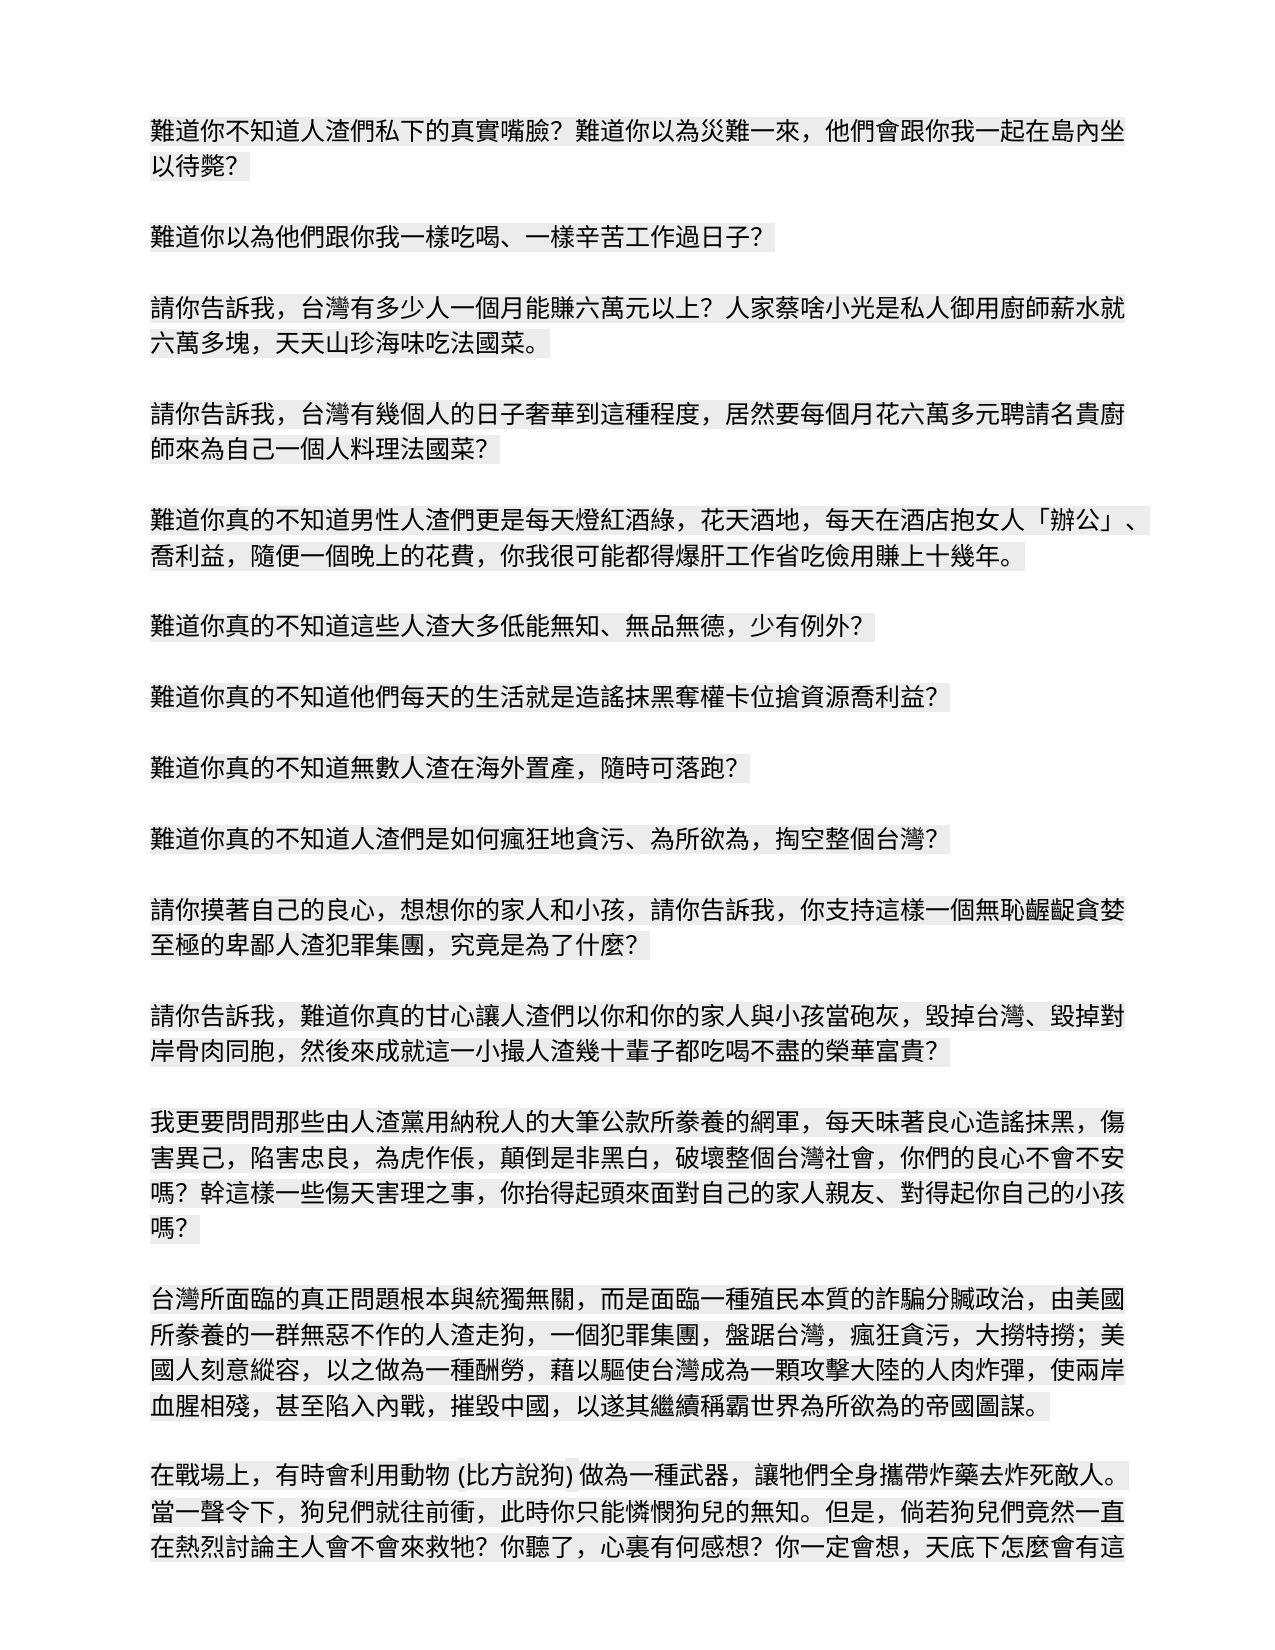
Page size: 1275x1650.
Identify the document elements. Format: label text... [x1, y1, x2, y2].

text 我對人渣黨只有一個恨字！ 陳真 2020. 10. 07. 國民黨立委提案，要求修法禁止校園伙食使用含瘦肉精之美豬及其加工品，它媽的竟然遭到范雲、吳思瑤、林宜瑾、賴品妤、黃國書、伍麗華、張廖萬堅與陳秀寶等八位綠營立委的封殺。噁心嘴臉請見： https://bit.ly/3iEirXe 要求別讓小孩的營養午餐吃到美國毒豬，連這麼卑微的要求也要封殺，它媽的還有人性嗎？ 這麼卑微的要求，到底礙著誰了？它媽的竟然連這樣也要杯葛阻擋，難道她們會讓自己的小孩吃毒豬？ 瘦肉精（萊克多巴胺）這東西，連台灣的豬都禁止食用，它媽的你要讓小孩吃？不能立法要求校園伙食禁用毒豬當食材？只能採「鼓勵」和「勸導」方式？台灣軍人不許吃，警察也不許吃，運動員也不許吃，它媽的你要孩童吃毒豬？還騙小孩說這樣的豬肉「賣相很好」，可以「增加豬農收入」，真是可惡透了頂。 衛福部有關萊克多巴胺的謊言文宣，甚至還出現在小學的營養午餐菜單背面，而且還舉辦有獎徵答，洗腦家長與學生，說萊克多巴胺有多好多棒，甚至還睜眼說瞎話說可以增加豬農收入。美國毒豬的進口，害得台灣豬農都要去跳海了，竟然也能瞎掰說萊克多巴胺「可以提高養豬戶的利潤」。他媽的毒豬既然有那麼好，那我請你吃啊，我願意出錢養人渣黨的老老少少天天吃！ 前一陣子，農委會還花錢在《科學人》雜誌上登廣告，說「萊克多巴胺可以增加收益又環保」，完全就是昧著良心胡扯瞎掰，一心就是要透過謊言來美化美國毒豬；拿我們納稅人的錢，洗我們的腦，把台灣人當白痴。這個人渣黨，真是卑劣下流到極點，長久以來說謊成性，不管什麼事，不管多麼離譜的謊話都敢講。 我對這個無惡不作、好話說盡壞事做絕的人渣黨只有一個恨字！到底是什麼樣的腦殘，才會去支持這樣一個齷齪貪婪無恥到極點的人渣黨？ 除了每天瘋狂撈錢卡位自肥搶資源，除了牽親引戚，雞犬昇天，除了完全肆無忌憚地官商勾結，除了搞一些純屬欺騙社會的所謂「台獨」無聊小動作，除了炒作仇中反華，除了鋪天蓋地造謠抹黑傷害異己、陷害忠良，我很想問問人渣黨的支持者們，請摸摸自己的良心，你們到底是支持人渣們的哪一點？ 難道你真的相信這些向來貪生怕死愛財嗜權無惡不作的人渣政客與黨國餘孽，會拿起掃帚戰死沙場？ 難道你真的相信他們是什麼台獨志士？事實上，他們過去根本不是台獨，現在也不是，將來更不是。他們只是以台獨做為一種斂財奪權的詐欺犯罪工具。 難道你活在山洞裏？完全不知道人渣們罄竹難書無法無天的惡行與貪婪？ 難道你真的不知道人渣們是如何過著爽日子？如何以幾何級數般的速度累積財富？ 難道你不知道人渣們私下的真實嘴臉？難道你以為災難一來，他們會跟你我一起在島內坐以待斃？ 難道你以為他們跟你我一樣吃喝、一樣辛苦工作過日子？ 請你告訴我，台灣有多少人一個月能賺六萬元以上？人家蔡啥小光是私人御用廚師薪水就六萬多塊，天天山珍海味吃法國菜。 請你告訴我，台灣有幾個人的日子奢華到這種程度，居然要每個月花六萬多元聘請名貴廚師來為自己一個人料理法國菜？ 難道你真的不知道男性人渣們更是每天燈紅酒綠，花天酒地，每天在酒店抱女人「辦公」、喬利益，隨便一個晚上的花費，你我很可能都得爆肝工作省吃儉用賺上十幾年。 難道你真的不知道這些人渣大多低能無知、無品無德，少有例外？ 難道你真的不知道他們每天的生活就是造謠抹黑奪權卡位搶資源喬利益？ 難道你真的不知道無數人渣在海外置產，隨時可落跑？ 難道你真的不知道人渣們是如何瘋狂地貪污、為所欲為，掏空整個台灣？ 請你摸著自己的良心，想想你的家人和小孩，請你告訴我，你支持這樣一個無恥齷齪貪婪至極的卑鄙人渣犯罪集團，究竟是為了什麼？ 請你告訴我，難道你真的甘心讓人渣們以你和你的家人與小孩當砲灰，毀掉台灣、毀掉對岸骨肉同胞，然後來成就這一小撮人渣幾十輩子都吃喝不盡的榮華富貴？ 我更要問問那些由人渣黨用納稅人的大筆公款所豢養的網軍，每天昧著良心造謠抹黑，傷害異己，陷害忠良，為虎作倀，顛倒是非黑白，破壞整個台灣社會，你們的良心不會不安嗎？幹這樣一些傷天害理之事，你抬得起頭來面對自己的家人親友、對得起你自己的小孩嗎？ 台灣所面臨的真正問題根本與統獨無關，而是面臨一種殖民本質的詐騙分贓政治，由美國所豢養的一群無惡不作的人渣走狗，一個犯罪集團，盤踞台灣，瘋狂貪污，大撈特撈；美國人刻意縱容，以之做為一種酬勞，藉以驅使台灣成為一顆攻擊大陸的人肉炸彈，使兩岸血腥相殘，甚至陷入內戰，摧毀中國，以遂其繼續稱霸世界為所欲為的帝國圖謀。 在戰場上，有時會利用動物 (比方說狗) 做為一種武器，讓牠們全身攜帶炸藥去炸死敵人。當一聲令下，狗兒們就往前衝，此時你只能憐憫狗兒的無知。但是，倘若狗兒們竟然一直在熱烈討論主人會不會來救牠？你聽了，心裏有何感想？你一定會想，天底下怎麼會有這麼腦殘的生物？主人就是要你去當炸彈，炸得越血腥越好，還救你？ 來日無多，台灣人醒醒吧！認清楚誰才是你真正的敵人！惟有當我們認清誰才是敵人時，台灣才有救，兩岸才有和平與繁榮。 ======================= 藍點名范雲8綠委反對校園瘦肉精零檢出 網轟：良心在哪 Yahoo奇摩（綜合報導） 2020年10月7日 國民黨立委提案瘦肉精美豬應落實源頭管理，並修法禁止校園或相關照顧場所的膳食使用含瘦肉精美豬及加工品，沒想到竟遭教育委員會8位民進黨立委杯葛封殺，昨怒嗆民進黨「說一套做一套，口口聲聲說會守護國人及孩童吃的安全，根本攏係假」。 民進黨反批惡意抹黑，卻遭知名粉專「比特王」指出其7點提案「不是督導就是鼓勵，沒罰則沒禁止」，藍北市議員羅智強更點名范雲、吳思瑤、林宜瑾、賴品妤、黃國書、伍麗華、張廖萬堅與陳秀寶等8名綠委，怒嗆「別人的孩子死不了」？ 羅智強在臉書發文寫道「退輔會不讓榮民吃萊豬、國防部不讓國軍吃萊豬、警政署不讓警察吃萊豬、體育署不讓運動員吃萊豬，原以為只剩陳時中還謊話連篇地代言萊豬，結果還有8位立委居然反對校園瘦肉精零檢出？別人的孩子死不了」？ [150, 75, 1125, 1562]
